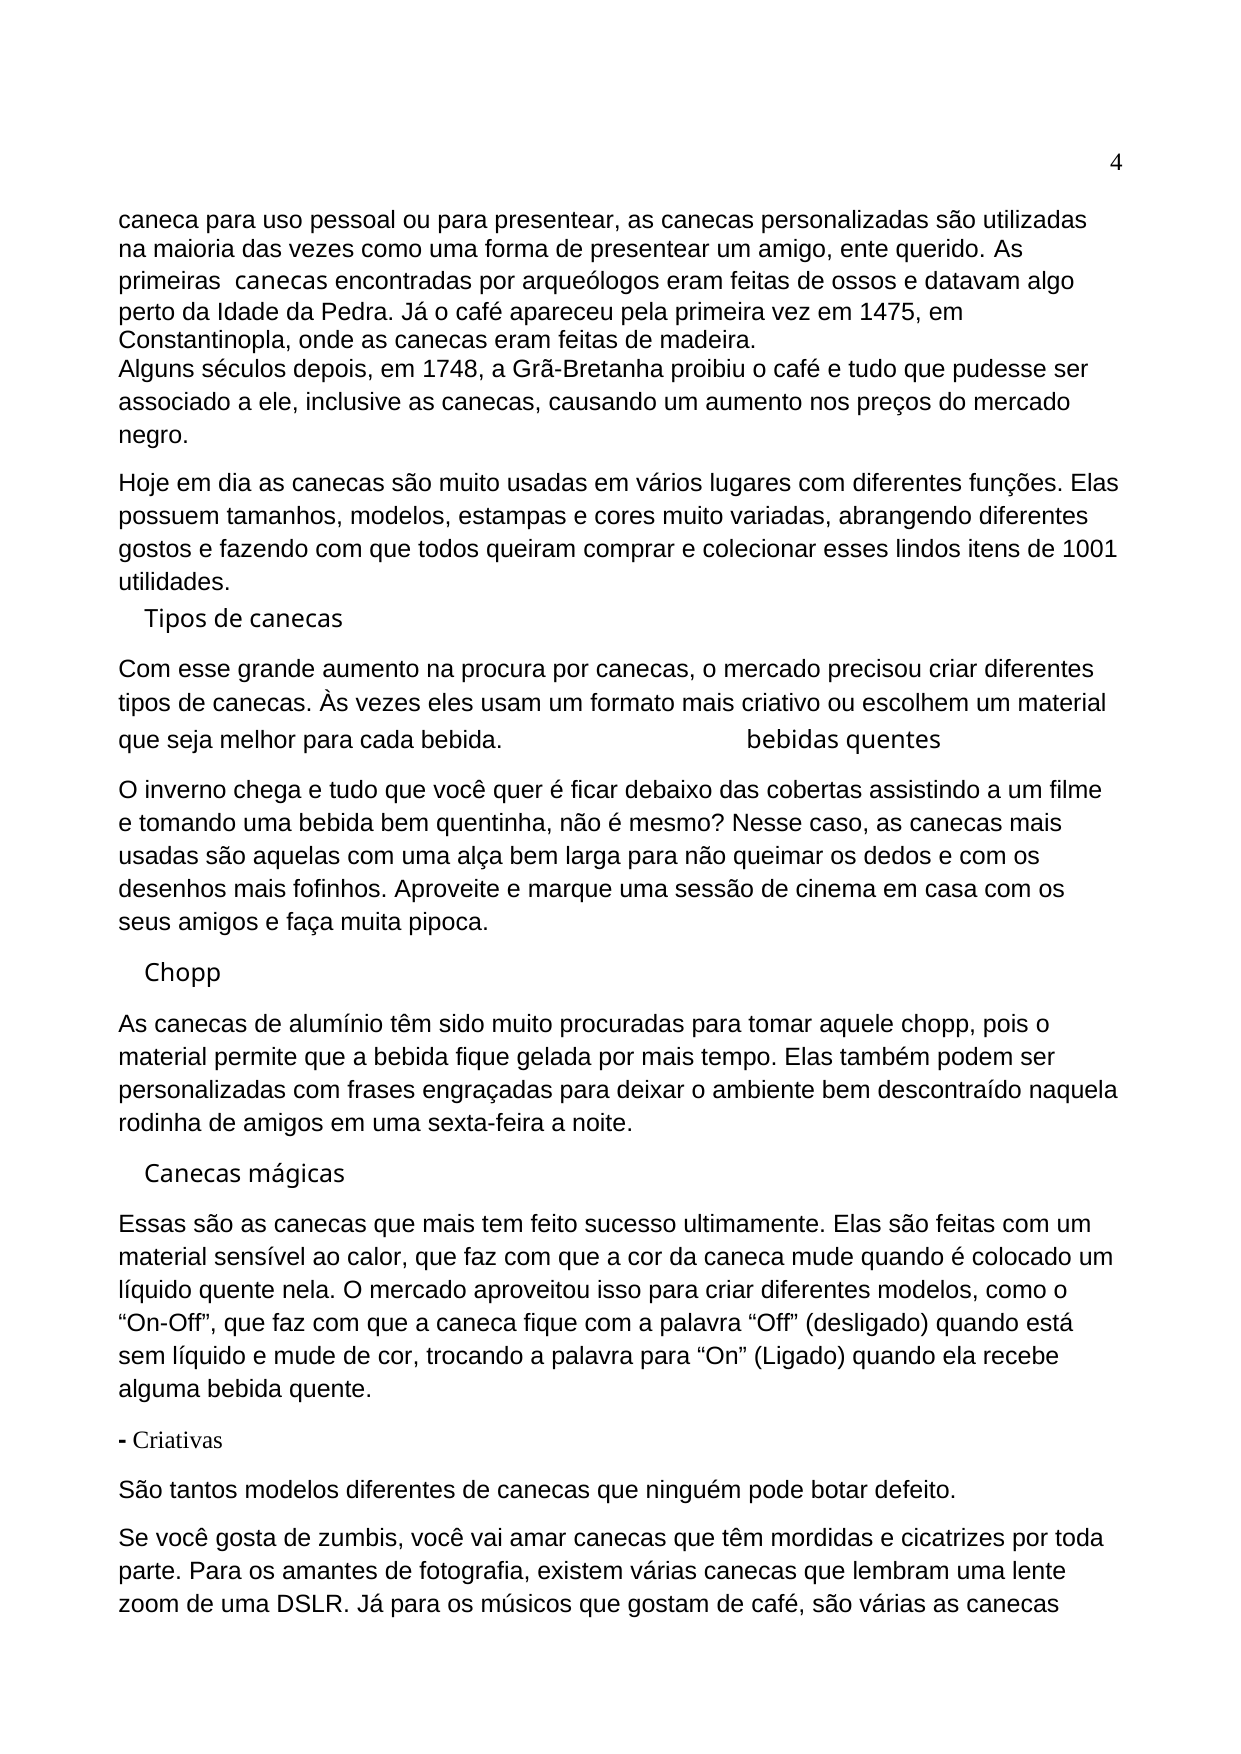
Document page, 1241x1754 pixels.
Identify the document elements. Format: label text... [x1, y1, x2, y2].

text - Criativas [118, 1422, 1122, 1456]
text Essas são as canecas que mais tem feito sucesso ultimamente. Elas são feitas com um material sensível ao calor, que faz com que a cor da caneca mude quando é colocado um líquido quente nela. O mercado aproveitou isso para criar diferentes modelos, como o “On-Off”, que faz com que a caneca fique com a palavra “Off” (desligado) quando está sem líquido e mude de cor, trocando a palavra para “On” (Ligado) quando ela recebe alguma bebida quente. [118, 1209, 1122, 1403]
text Chopp [118, 955, 1122, 989]
text Se você gosta de zumbis, você vai amar canecas que têm mordidas e cicatrizes por toda parte. Para os amantes de fotografia, existem várias canecas que lembram uma lente zoom de uma DSLR. Já para os músicos que gostam de café, são várias as canecas [118, 1523, 1122, 1618]
text Com esse grande aumento na procura por canecas, o mercado precisou criar diferentes tipos de canecas. Às vezes eles usam um formato mais criativo ou escolhem um material que seja melhor para cada bebida. bebidas quentes [118, 654, 1122, 755]
text São tantos modelos diferentes de canecas que ninguém pode botar defeito. [118, 1475, 1122, 1504]
text Hoje em dia as canecas são muito usadas em vários lugares com diferentes funções. Elas possuem tamanhos, modelos, estampas e cores muito variadas, abrangendo diferentes gostos e fazendo com que todos queiram comprar e colecionar esses lindos itens de 1001 utilidades. Tipos de canecas [118, 468, 1122, 635]
text As canecas de alumínio têm sido muito procuradas para tomar aquele chopp, pois o material permite que a bebida fique gelada por mais tempo. Elas também podem ser personalizadas com frases engraçadas para deixar o ambiente bem descontraído naquela rodinha de amigos em uma sexta-feira a noite. [118, 1008, 1122, 1136]
text Alguns séculos depois, em 1748, a Grã-Bretanha proibiu o café e tudo que pudesse ser associado a ele, inclusive as canecas, causando um aumento nos preços do mercado negro. [118, 354, 1122, 449]
text Canecas mágicas [118, 1155, 1122, 1189]
text O inverno chega e tudo que você quer é ficar debaixo das cobertas assistindo a um filme e tomando uma bebida bem quentinha, não é mesmo? Nesse caso, as canecas mais usadas são aquelas com uma alça bem larga para não queimar os dedos e com os desenhos mais fofinhos. Aproveite e marque uma sessão de cinema em casa com os seus amigos e faça muita pipoca. [118, 775, 1122, 936]
text caneca para uso pessoal ou para presentear, as canecas personalizadas são utilizadas na maioria das vezes como uma forma de presentear um amigo, ente querido. As primeiras canecas encontradas por arqueólogos eram feitas de ossos e datavam algo perto da Idade da Pedra. Já o café apareceu pela primeira vez em 1475, em Constantinopla, onde as canecas eram feitas de madeira. [118, 205, 1122, 354]
